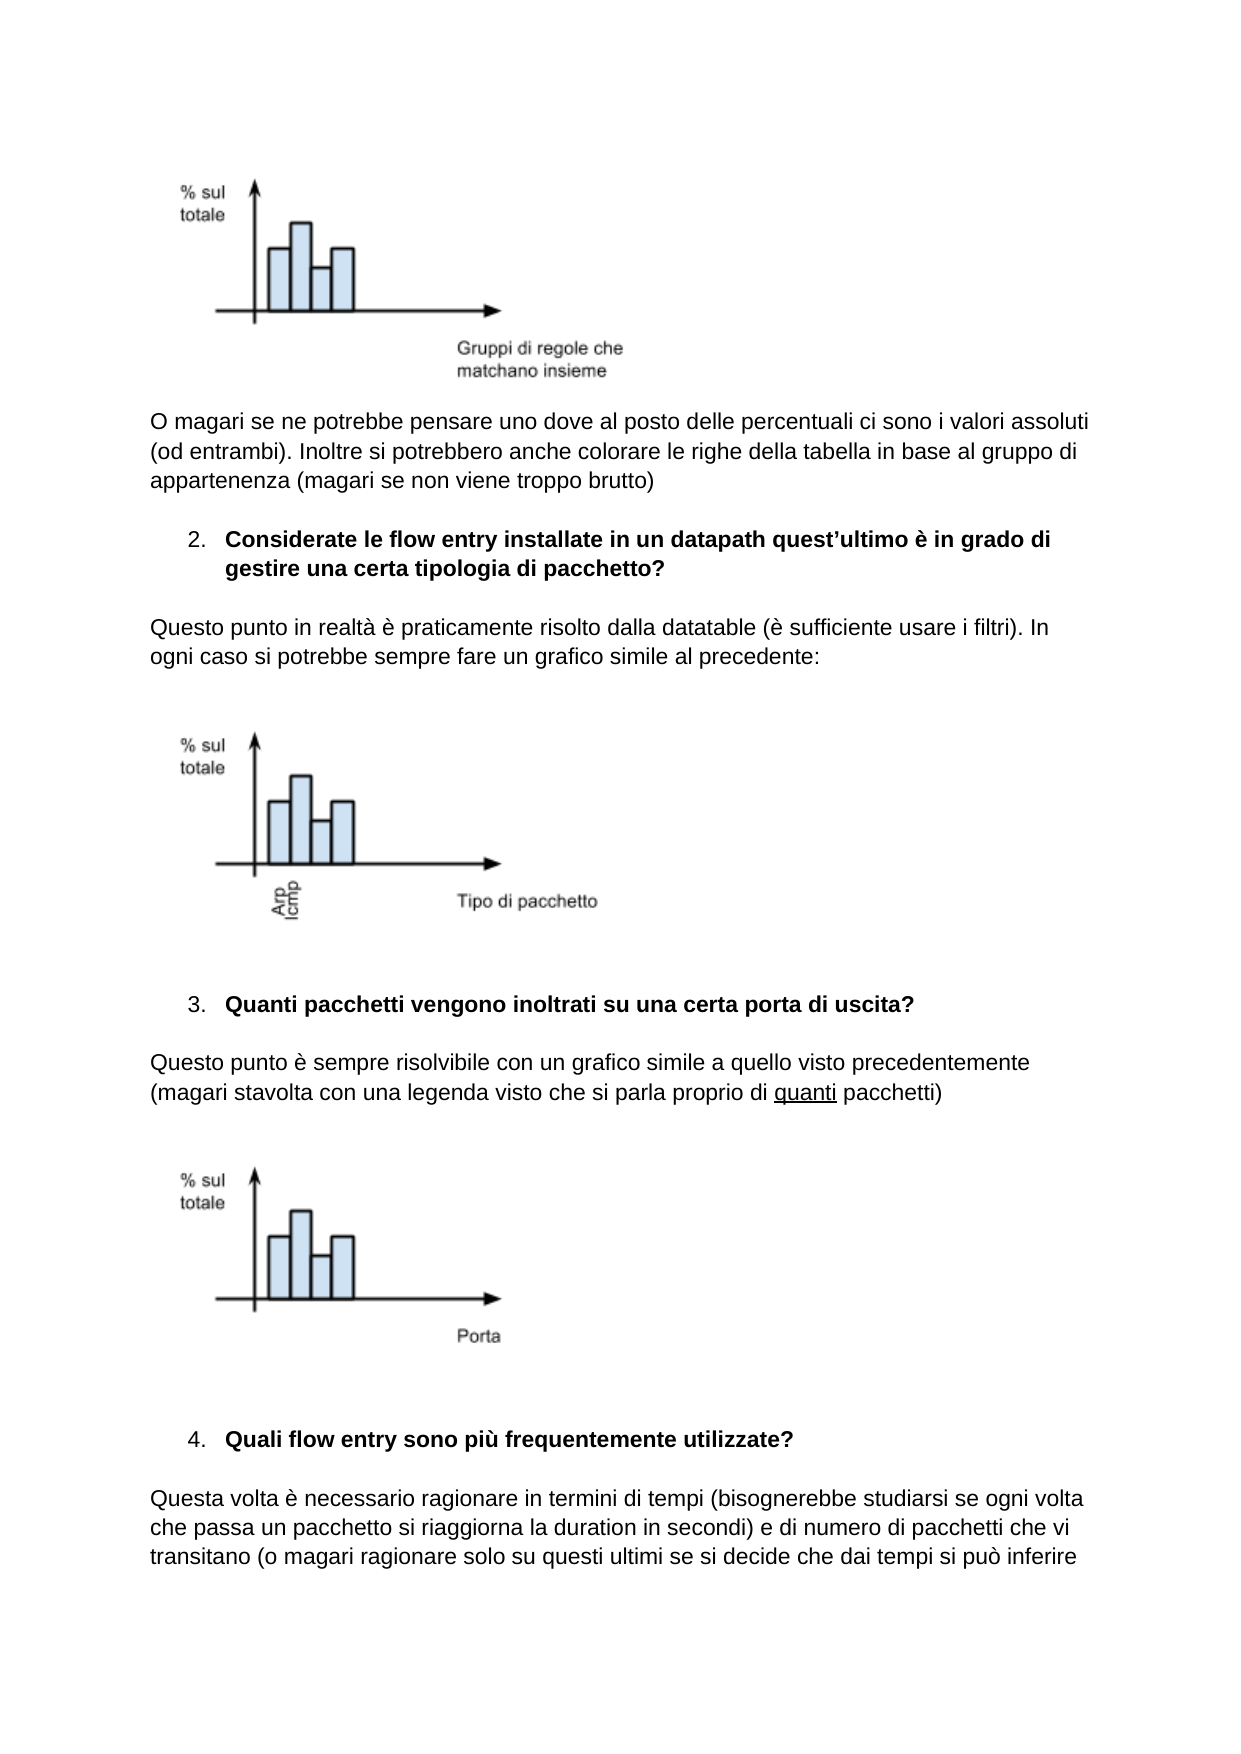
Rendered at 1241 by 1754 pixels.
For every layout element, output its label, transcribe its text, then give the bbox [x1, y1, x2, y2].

picture [168, 1156, 678, 1375]
list Quanti pacchetti vengono inoltrati su una certa porta di uscita? [187, 991, 1091, 1017]
list Quali flow entry sono più frequentemente utilizzate? [187, 1427, 1091, 1452]
list Considerate le flow entry installate in un datapath quest’ultimo è in grado di gestire una certa tipologia di pacchetto? [187, 527, 1091, 582]
text Questo punto è sempre risolvibile con un grafico simile a quello visto precedentemente (magari stavolta con una legenda visto che si parla proprio di quanti pacchetti) [150, 1050, 1091, 1105]
text Questa volta è necessario ragionare in termini di tempi (bisognerebbe studiarsi se ogni volta che passa un pacchetto si riaggiorna la duration in secondi) e di numero di pacchetti che vi transitano (o magari ragionare solo su questi ultimi se si decide che dai tempi si può inferire [150, 1485, 1091, 1570]
picture [168, 168, 678, 387]
text O magari se ne potrebbe pensare uno dove al posto delle percentuali ci sono i valori assoluti (od entrambi). Inoltre si potrebbero anche colorare le righe della tabella in base al gruppo di appartenenza (magari se non viene troppo brutto) [150, 409, 1091, 493]
picture [168, 721, 678, 940]
text Questo punto in realtà è praticamente risolto dalla datatable (è sufficiente usare i filtri). In ogni caso si potrebbe sempre fare un grafico simile al precedente: [150, 615, 1091, 670]
